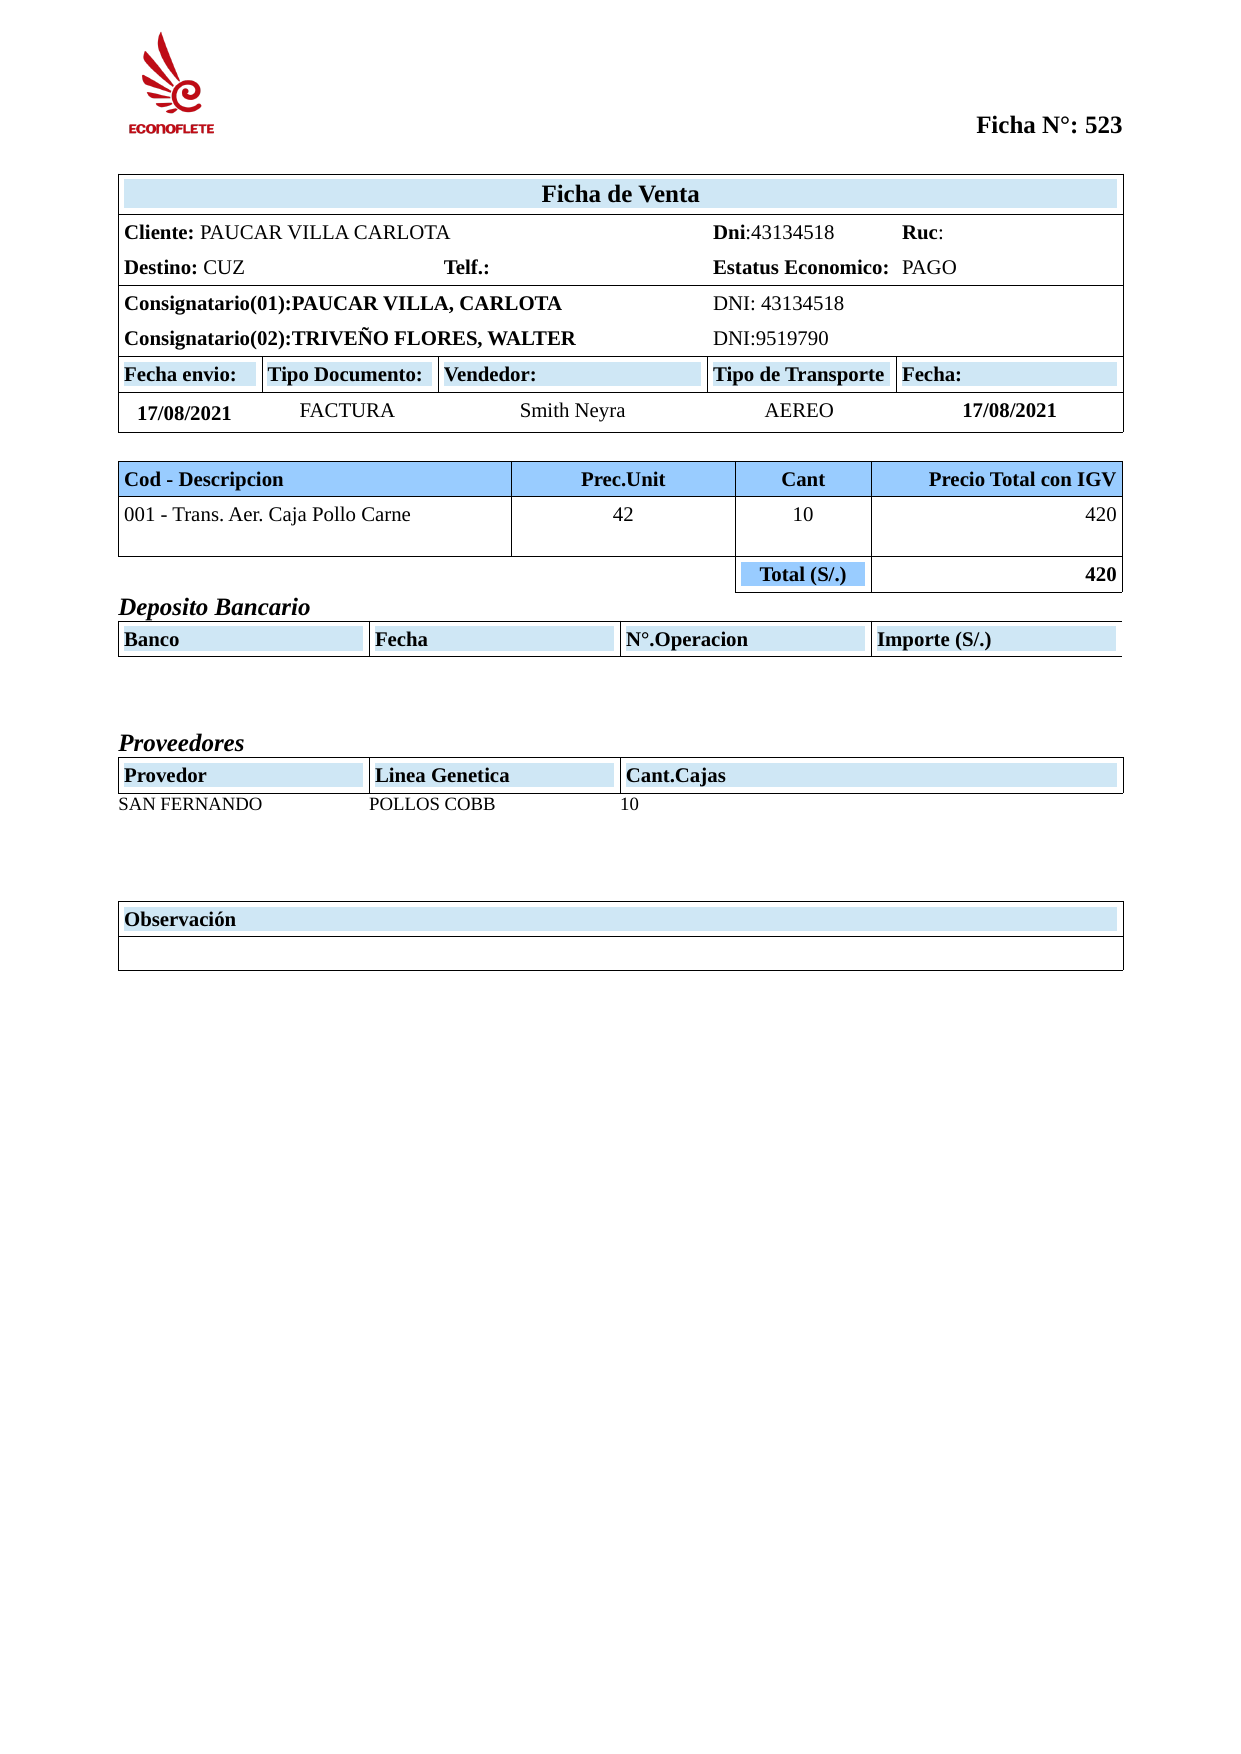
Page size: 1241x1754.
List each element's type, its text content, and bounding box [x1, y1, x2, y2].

table_cell Smith Neyra [438, 393, 707, 432]
table_cell [620, 680, 871, 704]
table_header Prec.Unit [512, 462, 735, 496]
table_cell [118, 879, 369, 901]
table_cell Tipo Documento: [263, 357, 438, 392]
table_cell [511, 557, 735, 592]
table_cell Estatus Economico: [707, 249, 896, 285]
table_header Banco [119, 622, 369, 656]
table_cell POLLOS COBB [369, 794, 620, 814]
table_header Cant.Cajas [621, 758, 1123, 793]
text Proveedores [118, 728, 1122, 757]
table_cell [620, 815, 1123, 836]
table_cell 10 [736, 497, 871, 556]
table_header Cod - Descripcion [119, 462, 511, 496]
table_header Cant [736, 462, 871, 496]
table_header Precio Total con IGV [872, 462, 1122, 496]
table_cell Dni:43134518 [707, 215, 896, 249]
table_cell [620, 836, 1123, 858]
table_cell [871, 705, 1122, 728]
table_cell [118, 557, 511, 592]
table_cell [369, 879, 620, 901]
table_cell Fecha: [897, 357, 1123, 392]
table_header Ficha de Venta [119, 175, 1123, 214]
table_cell [871, 657, 1122, 680]
table_cell [369, 815, 620, 836]
table_cell Consignatario(01):PAUCAR VILLA, CARLOTA [119, 286, 707, 321]
table_header N°.Operacion [621, 622, 871, 656]
table_cell Destino: CUZ [119, 249, 438, 285]
table_cell Tipo de Transporte [708, 357, 896, 392]
table_cell [118, 836, 369, 858]
table_cell Vendedor: [439, 357, 707, 392]
table_cell [620, 705, 871, 728]
table_cell 001 - Trans. Aer. Caja Pollo Carne [119, 497, 511, 556]
table_cell [118, 657, 369, 680]
table_cell [620, 879, 1123, 901]
table_cell [369, 680, 620, 704]
table_cell [118, 858, 369, 879]
table_cell PAGO [896, 249, 1123, 285]
table_cell AEREO [707, 393, 896, 432]
picture [118, 31, 225, 134]
table_cell 420 [872, 557, 1122, 592]
table_cell Telf.: [438, 249, 707, 285]
table_header Provedor [119, 758, 369, 793]
table_cell DNI:9519790 [707, 321, 1123, 356]
table_cell DNI: 43134518 [707, 286, 1123, 321]
table_cell [118, 680, 369, 704]
table_header Linea Genetica [370, 758, 620, 793]
table_cell 420 [872, 497, 1122, 556]
table_cell [119, 937, 1123, 969]
table_cell [118, 705, 369, 728]
text Deposito Bancario [118, 592, 1122, 621]
table_cell [118, 815, 369, 836]
table_cell 10 [620, 794, 1123, 814]
table_cell Ruc: [896, 215, 1123, 249]
table_cell [369, 858, 620, 879]
table_header Fecha [370, 622, 620, 656]
table_cell [369, 705, 620, 728]
table_cell Fecha envio: [119, 357, 262, 392]
table_header Observación [119, 902, 1123, 936]
table_cell [620, 657, 871, 680]
table_cell SAN FERNANDO [118, 794, 369, 814]
table_cell [871, 680, 1122, 704]
table_cell [369, 657, 620, 680]
table_cell [620, 858, 1123, 879]
table_cell 17/08/2021 [896, 393, 1123, 432]
table_cell Total (S/.) [736, 557, 871, 592]
table_cell FACTURA [262, 393, 438, 432]
table_cell Consignatario(02):TRIVEÑO FLORES, WALTER [119, 321, 707, 356]
table_cell [369, 836, 620, 858]
table_cell 42 [512, 497, 735, 556]
table_cell Cliente: PAUCAR VILLA CARLOTA [119, 215, 707, 249]
table_cell 17/08/2021 [119, 393, 262, 432]
table_header Importe (S/.) [872, 622, 1122, 656]
